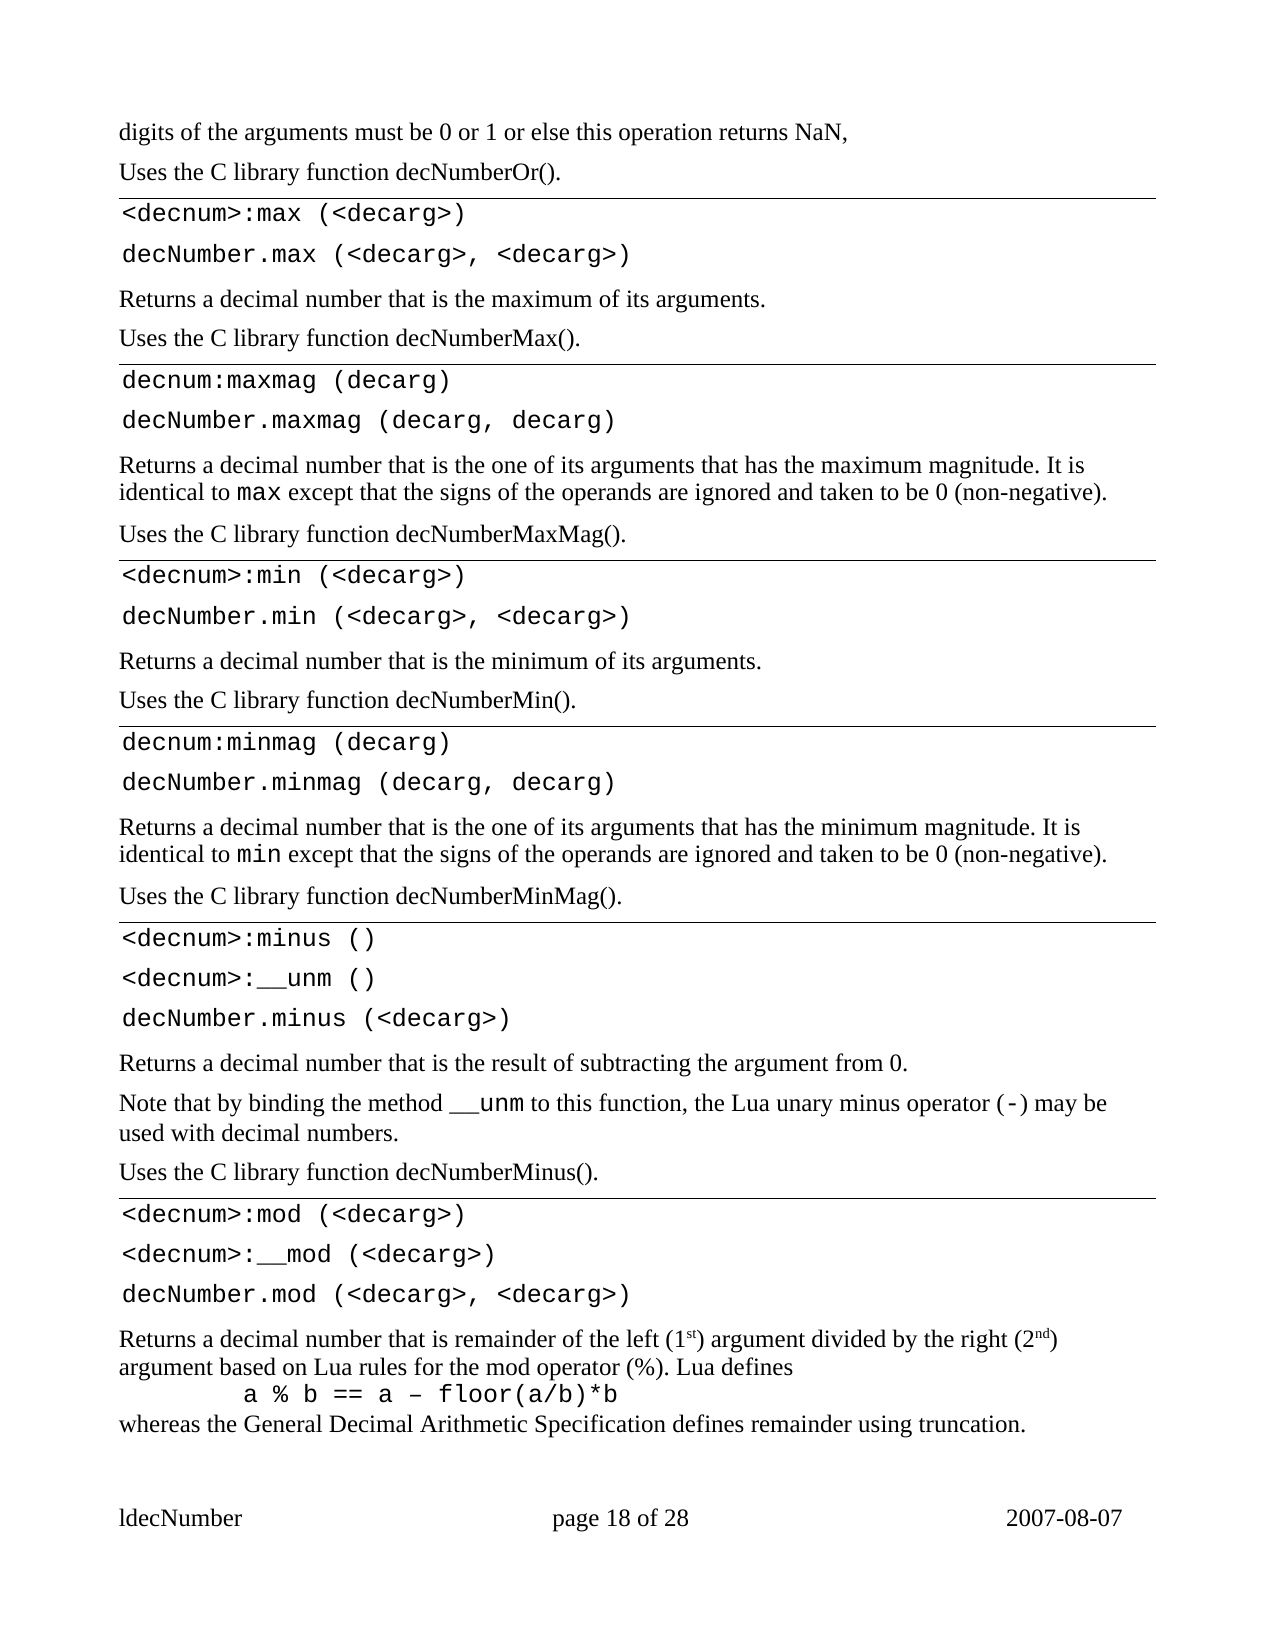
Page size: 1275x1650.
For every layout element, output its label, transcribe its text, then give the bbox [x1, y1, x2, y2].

text digits of the arguments must be 0 or 1 or else this operation returns NaN, [118, 118, 1156, 146]
text decnum:minmag (decarg) [118, 727, 1156, 758]
text <decnum>:min (<decarg>) [118, 561, 1156, 591]
text Uses the C library function decNumberMax(). [118, 324, 1156, 352]
text Returns a decimal number that is the maximum of its arguments. [118, 285, 1156, 312]
text Uses the C library function decNumberOr(). [118, 158, 1156, 186]
text decNumber.max (<decarg>, <decarg>) [118, 238, 1156, 273]
text Returns a decimal number that is the result of subtracting the argument from 0. [118, 1049, 1156, 1077]
text decnum:maxmag (decarg) [118, 365, 1156, 396]
text <decnum>:max (<decarg>) [118, 199, 1156, 229]
text Uses the C library function decNumberMaxMag(). [118, 520, 1156, 548]
text Uses the C library function decNumberMinus(). [118, 1158, 1156, 1186]
text Returns a decimal number that is the minimum of its arguments. [118, 647, 1156, 674]
text Uses the C library function decNumberMinMag(). [118, 882, 1156, 910]
text Returns a decimal number that is the one of its arguments that has the minimum magnitude. It is identical to min except that the signs of the operands are ignored and taken to be 0 (non-negative). [118, 813, 1156, 870]
text decNumber.min (<decarg>, <decarg>) [118, 600, 1156, 635]
text Returns a decimal number that is remainder of the left (1st) argument divided by the right (2nd) argument based on Lua rules for the mod operator (%). Lua defines a % b == a – floor(a/b)*b whereas the General Decimal Arithmetic Specification defines remainder using truncation. [118, 1325, 1156, 1438]
text <decnum>:__mod (<decarg>) [118, 1238, 1156, 1270]
text <decnum>:mod (<decarg>) [118, 1199, 1156, 1229]
text Returns a decimal number that is the one of its arguments that has the maximum magnitude. It is identical to max except that the signs of the operands are ignored and taken to be 0 (non-negative). [118, 451, 1156, 508]
text decNumber.mod (<decarg>, <decarg>) [118, 1279, 1156, 1313]
text decNumber.maxmag (decarg, decarg) [118, 404, 1156, 439]
text <decnum>:__unm () [118, 962, 1156, 994]
text decNumber.minmag (decarg, decarg) [118, 766, 1156, 801]
text Note that by binding the method __unm to this function, the Lua unary minus operator (-) may be used with decimal numbers. [118, 1089, 1156, 1146]
text <decnum>:minus () [118, 923, 1156, 953]
text Uses the C library function decNumberMin(). [118, 686, 1156, 714]
text decNumber.minus (<decarg>) [118, 1003, 1156, 1037]
